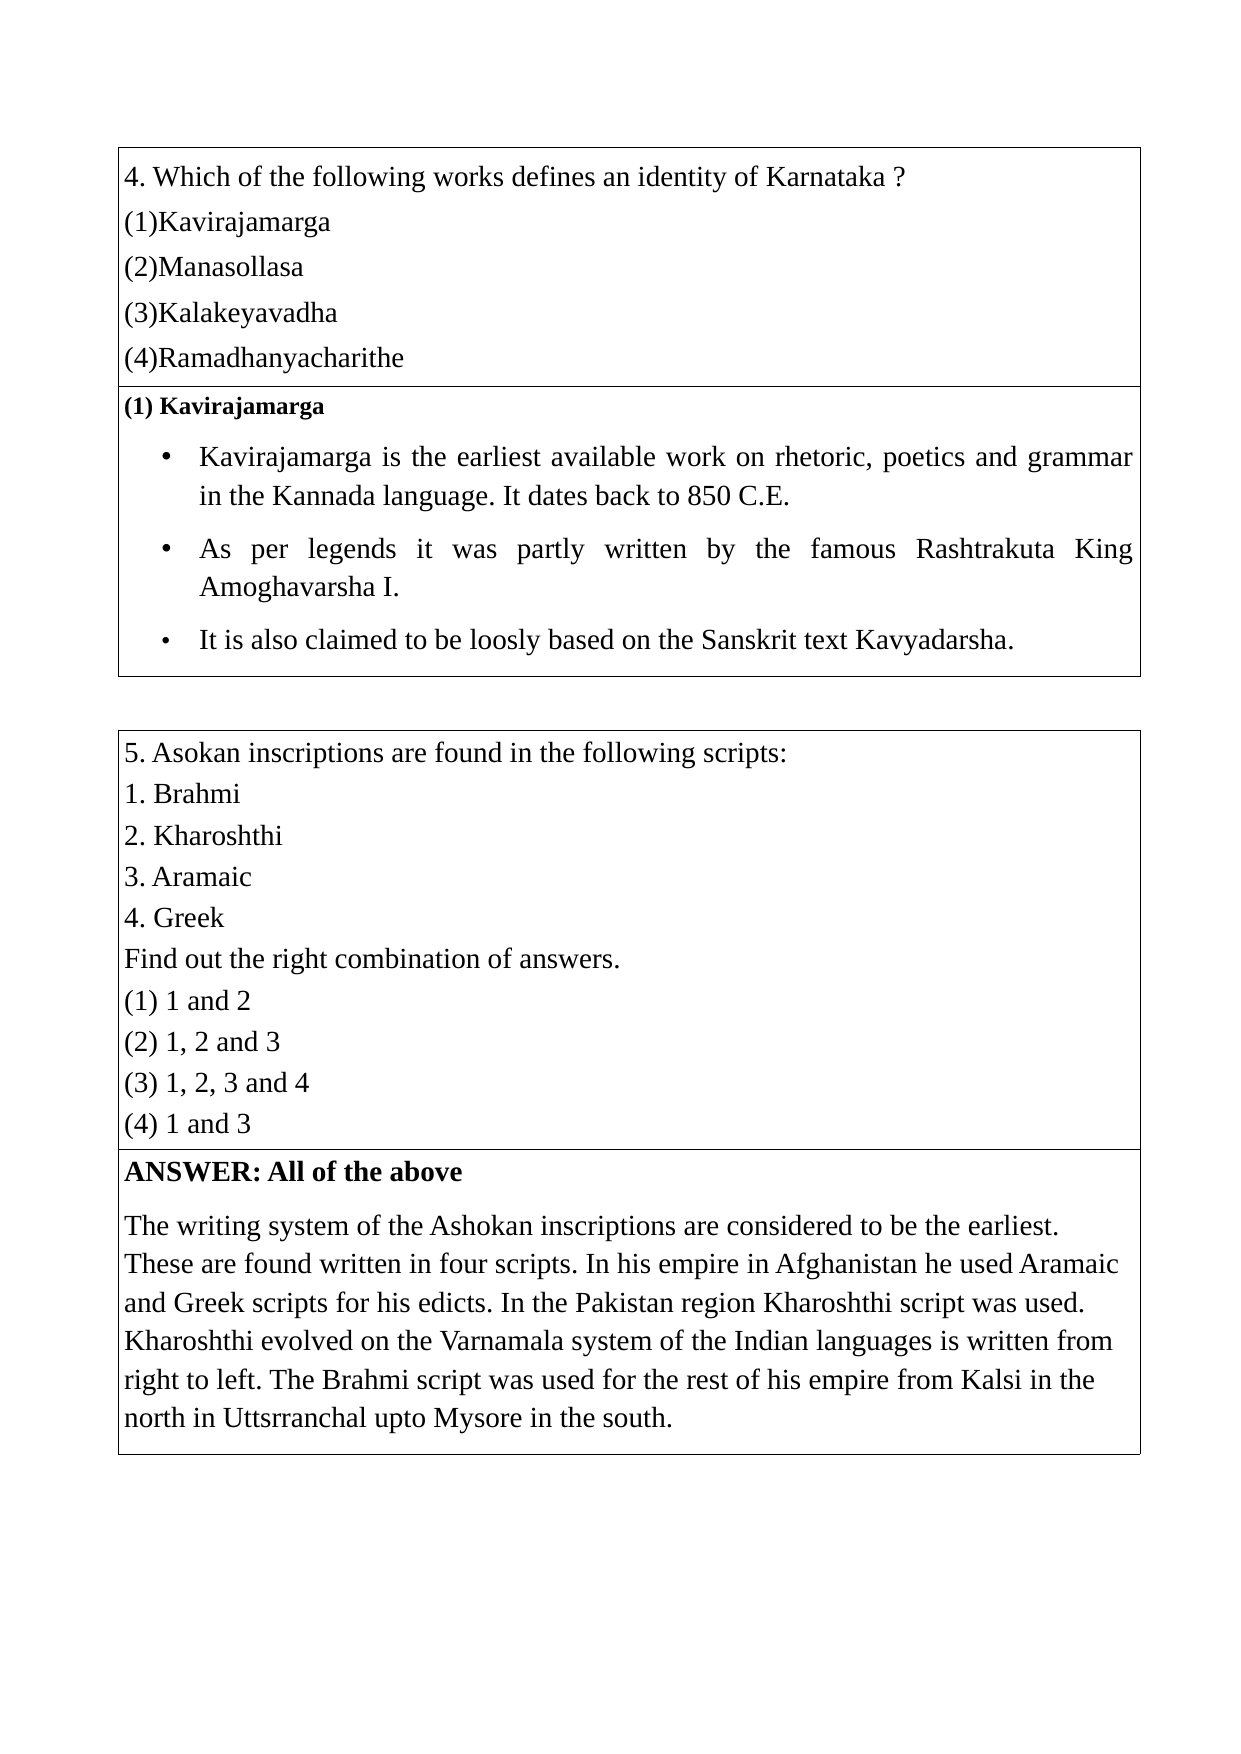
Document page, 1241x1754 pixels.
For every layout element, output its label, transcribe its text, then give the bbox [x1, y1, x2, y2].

table_cell (1) Kavirajamarga Kavirajamarga is the earliest available work on rhetoric, poetics and grammar in the Kannada language. It dates back to 850 C.E. As per legends it was partly written by the famous Rashtrakuta King Amoghavarsha I. It is also claimed to be loosly based on the Sanskrit text Kavyadarsha. [119, 387, 1140, 676]
table_header 5. Asokan inscriptions are found in the following scripts: 1. Brahmi 2. Kharoshthi 3. Aramaic 4. Greek Find out the right combination of answers. (1) 1 and 2 (2) 1, 2 and 3 (3) 1, 2, 3 and 4 (4) 1 and 3 [119, 731, 1140, 1149]
table_header 4. Which of the following works defines an identity of Karnataka ? (1)Kavirajamarga (2)Manasollasa (3)Kalakeyavadha (4)Ramadhanyacharithe [119, 148, 1140, 386]
table_cell ANSWER: All of the above The writing system of the Ashokan inscriptions are considered to be the earliest. These are found written in four scripts. In his empire in Afghanistan he used Aramaic and Greek scripts for his edicts. In the Pakistan region Kharoshthi script was used. Kharoshthi evolved on the Varnamala system of the Indian languages is written from right to left. The Brahmi script was used for the rest of his empire from Kalsi in the north in Uttsrranchal upto Mysore in the south. [119, 1150, 1140, 1454]
